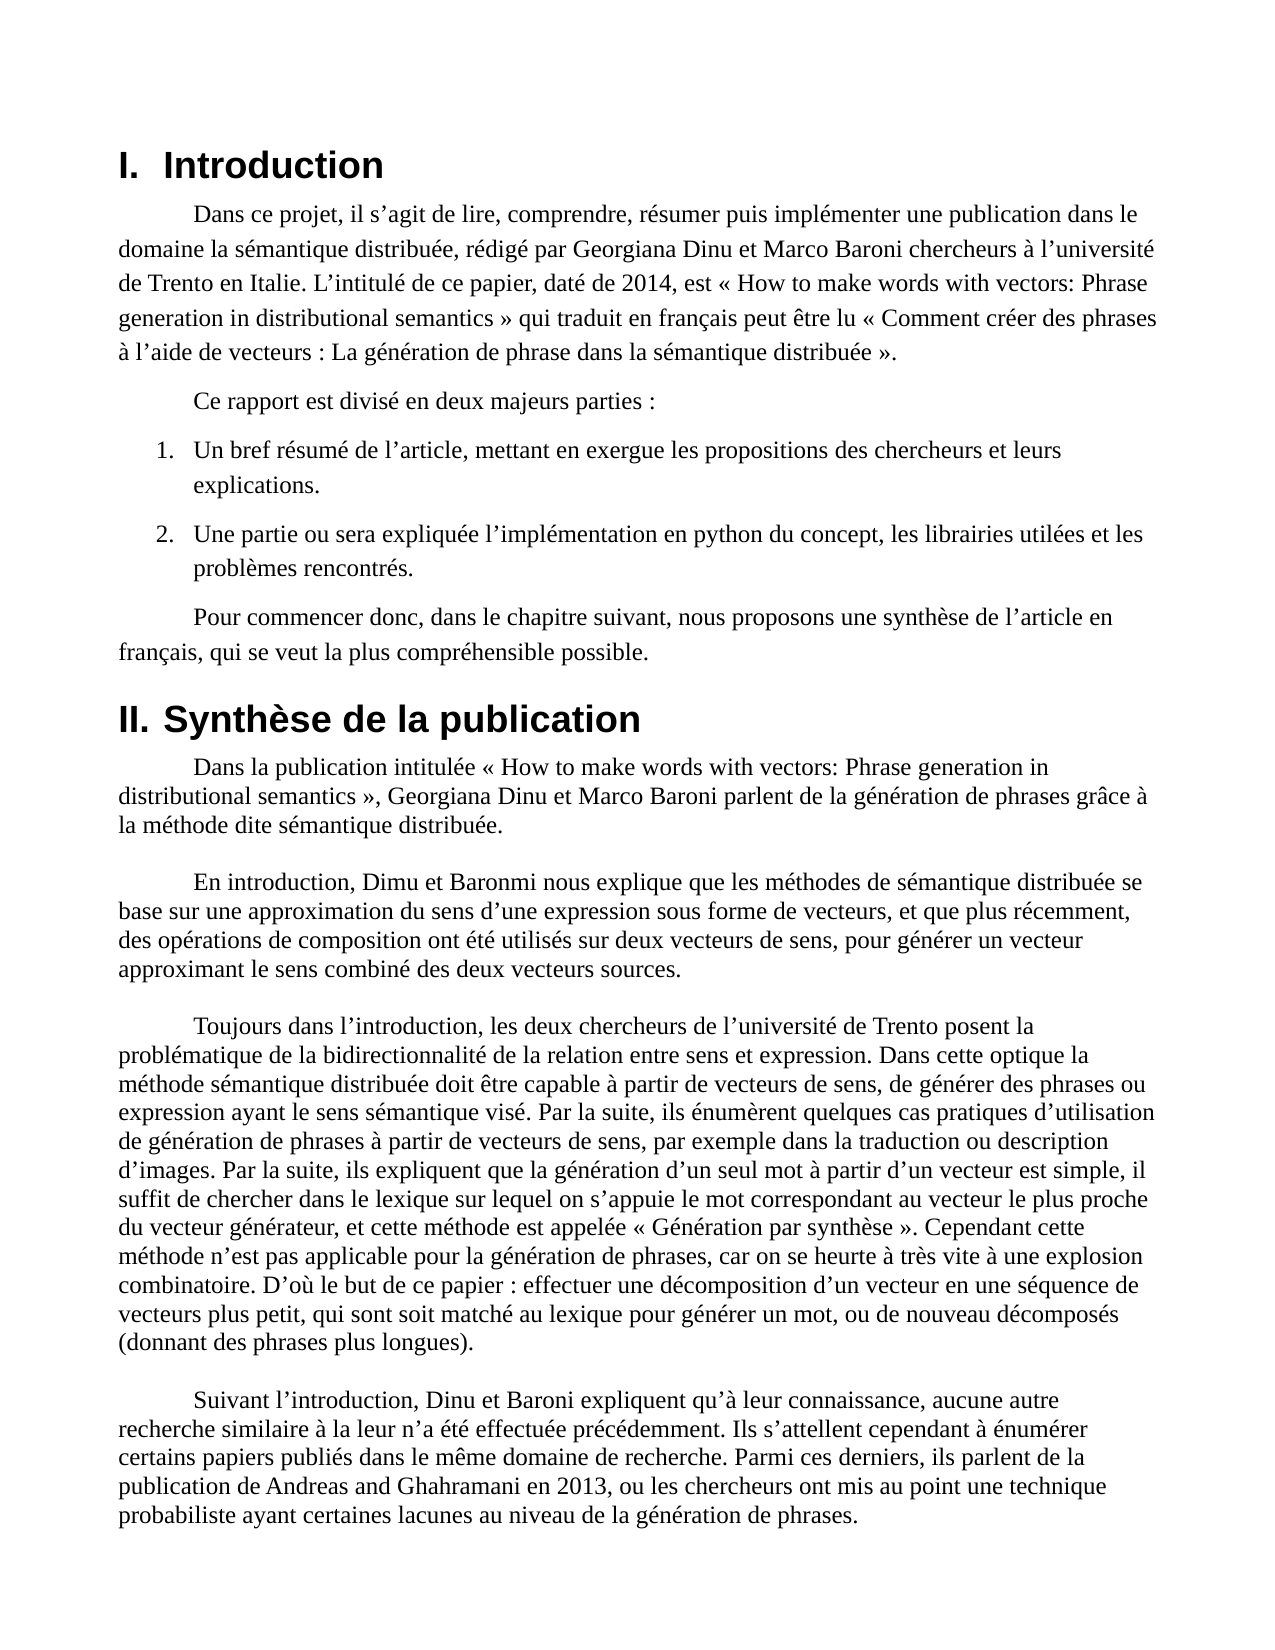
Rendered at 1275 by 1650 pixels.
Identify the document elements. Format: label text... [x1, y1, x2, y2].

text Suivant l’introduction, Dinu et Baroni expliquent qu’à leur connaissance, aucune autre recherche similaire à la leur n’a été effectuée précédemment. Ils s’attellent cependant à énumérer certains papiers publiés dans le même domaine de recherche. Parmi ces derniers, ils parlent de la publication de Andreas and Ghahramani en 2013, ou les chercheurs ont mis au point une technique probabiliste ayant certaines lacunes au niveau de la génération de phrases. [118, 1385, 1157, 1529]
text Pour commencer donc, dans le chapitre suivant, nous proposons une synthèse de l’article en français, qui se veut la plus compréhensible possible. [118, 602, 1157, 666]
subtitle Introduction [118, 143, 1157, 187]
text Dans la publication intitulée « How to make words with vectors: Phrase generation in distributional semantics », Georgiana Dinu et Marco Baroni parlent de la génération de phrases grâce à la méthode dite sémantique distribuée. [118, 752, 1157, 839]
text En introduction, Dimu et Baronmi nous explique que les méthodes de sémantique distribuée se base sur une approximation du sens d’une expression sous forme de vecteurs, et que plus récemment, des opérations de composition ont été utilisés sur deux vecteurs de sens, pour générer un vecteur approximant le sens combiné des deux vecteurs sources. [118, 867, 1157, 982]
text Dans ce projet, il s’agit de lire, comprendre, résumer puis implémenter une publication dans le domaine la sémantique distribuée, rédigé par Georgiana Dinu et Marco Baroni chercheurs à l’université de Trento en Italie. L’intitulé de ce papier, daté de 2014, est « How to make words with vectors: Phrase generation in distributional semantics » qui traduit en français peut être lu « Comment créer des phrases à l’aide de vecteurs : La génération de phrase dans la sémantique distribuée ». [118, 199, 1157, 366]
text Ce rapport est divisé en deux majeurs parties : [118, 386, 1157, 415]
list Une partie ou sera expliquée l’implémentation en python du concept, les librairies utilées et les problèmes rencontrés. [156, 519, 1157, 582]
subtitle Synthèse de la publication [118, 696, 1157, 740]
text Toujours dans l’introduction, les deux chercheurs de l’université de Trento posent la problématique de la bidirectionnalité de la relation entre sens et expression. Dans cette optique la méthode sémantique distribuée doit être capable à partir de vecteurs de sens, de générer des phrases ou expression ayant le sens sémantique visé. Par la suite, ils énumèrent quelques cas pratiques d’utilisation de génération de phrases à partir de vecteurs de sens, par exemple dans la traduction ou description d’images. Par la suite, ils expliquent que la génération d’un seul mot à partir d’un vecteur est simple, il suffit de chercher dans le lexique sur lequel on s’appuie le mot correspondant au vecteur le plus proche du vecteur générateur, et cette méthode est appelée « Génération par synthèse ». Cependant cette méthode n’est pas applicable pour la génération de phrases, car on se heurte à très vite à une explosion combinatoire. D’où le but de ce papier : effectuer une décomposition d’un vecteur en une séquence de vecteurs plus petit, qui sont soit matché au lexique pour générer un mot, ou de nouveau décomposés (donnant des phrases plus longues). [118, 1011, 1157, 1356]
list Un bref résumé de l’article, mettant en exergue les propositions des chercheurs et leurs explications. [156, 435, 1157, 498]
